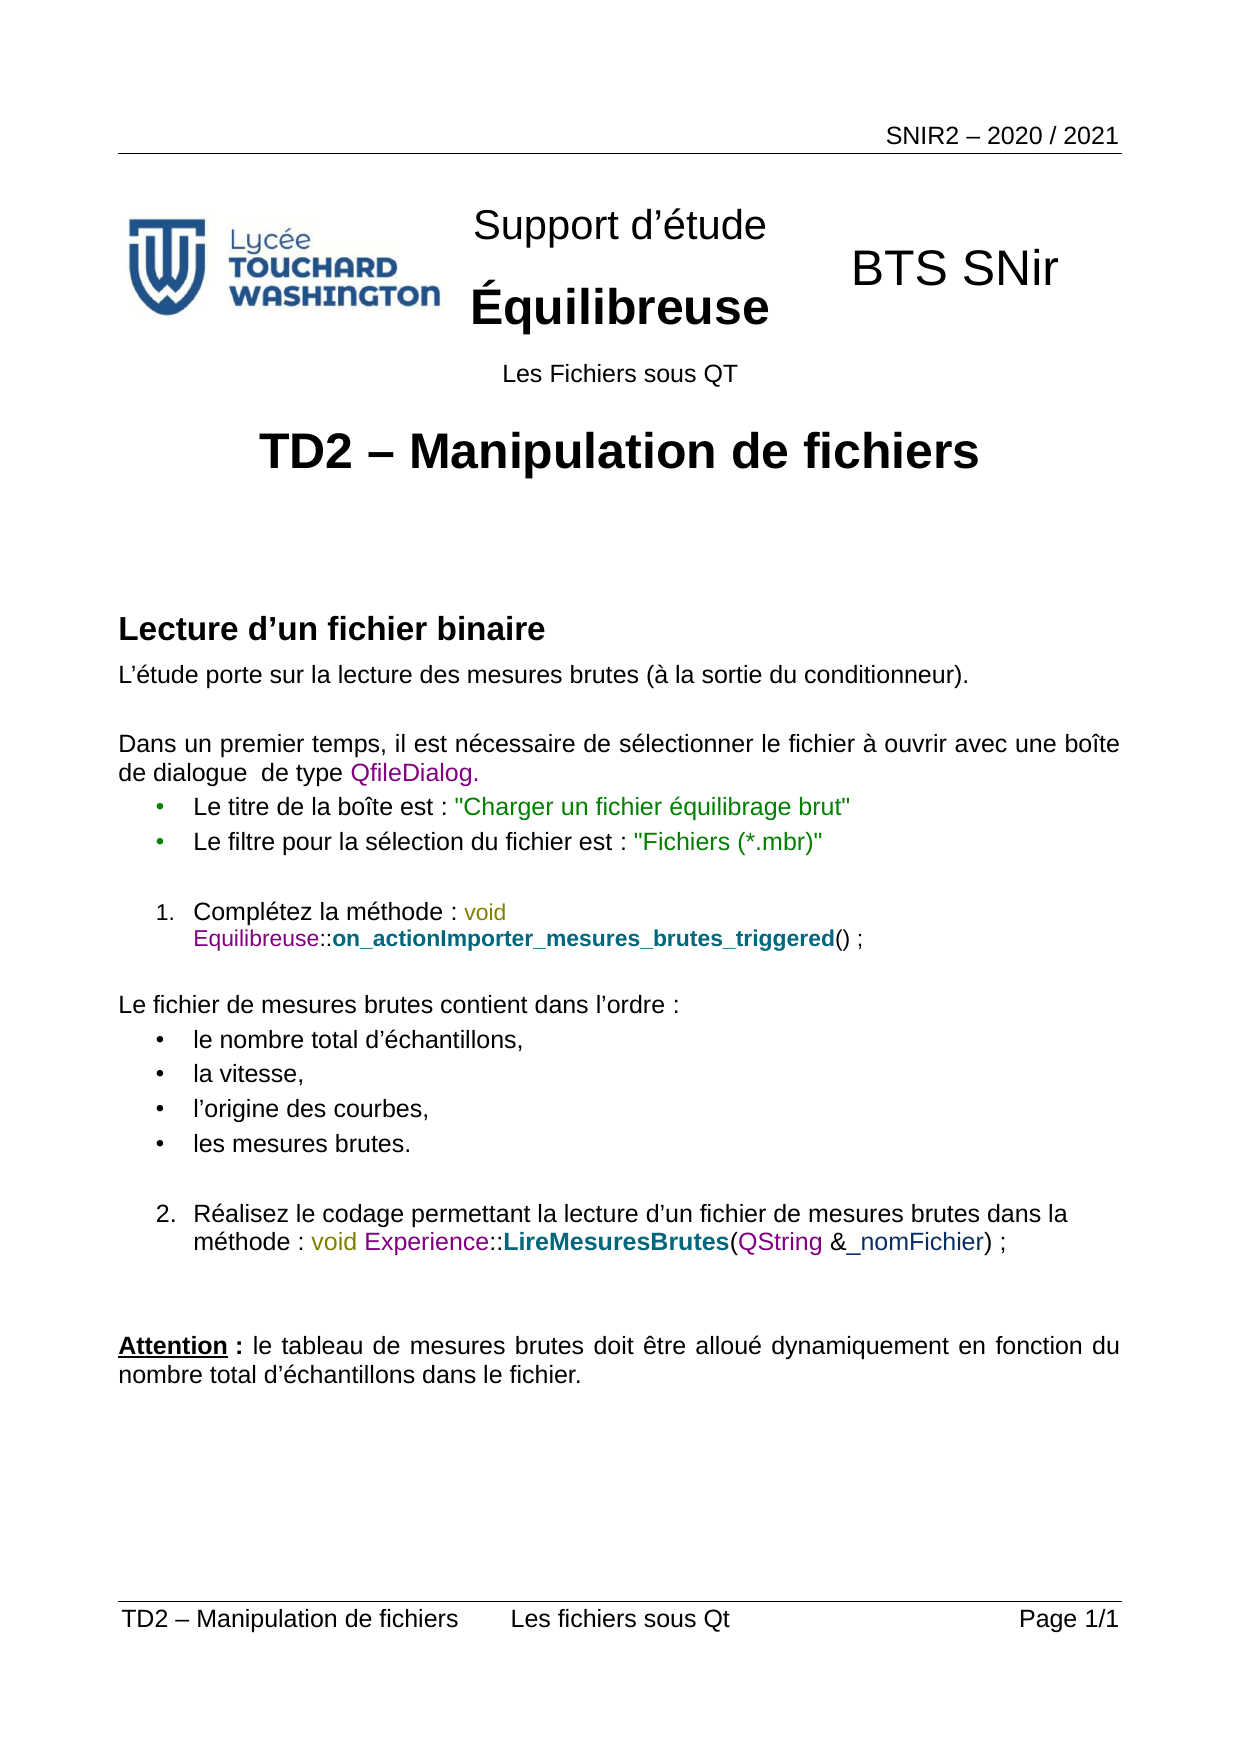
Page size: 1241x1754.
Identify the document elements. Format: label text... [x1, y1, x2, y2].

list Le titre de la boîte est : "Charger un fichier équilibrage brut" [156, 792, 1122, 821]
picture [123, 212, 447, 319]
list Réalisez le codage permettant la lecture d’un fichier de mesures brutes dans la méthode : void Experience::LireMesuresBrutes(QString &_nomFichier) ; [156, 1198, 1122, 1256]
title TD2 – Manipulation de fichiers [118, 422, 1122, 479]
table_header [118, 182, 453, 353]
list le nombre total d’échantillons, [156, 1025, 1122, 1053]
list les mesures brutes. [156, 1129, 1122, 1158]
list la vitesse, [156, 1059, 1122, 1088]
text Attention : le tableau de mesures brutes doit être alloué dynamiquement en fonction du nombre total d’échantillons dans le fichier. [118, 1331, 1122, 1389]
text Dans un premier temps, il est nécessaire de sélectionner le fichier à ouvrir avec une boîte de dialogue de type QfileDialog. [118, 729, 1122, 786]
text Le fichier de mesures brutes contient dans l’ordre : [118, 990, 1122, 1019]
list l’origine des courbes, [156, 1094, 1122, 1123]
text L’étude porte sur la lecture des mesures brutes (à la sortie du conditionneur). [118, 659, 1122, 688]
table_header BTS SNir [788, 182, 1122, 353]
subtitle Lecture d’un fichier binaire [118, 609, 1122, 648]
table_header Support d’étude Équilibreuse [453, 182, 787, 353]
list Complétez la méthode : void Equilibreuse::on_actionImporter_mesures_brutes_triggered() ; [156, 897, 1122, 952]
list Le filtre pour la sélection du fichier est : "Fichiers (*.mbr)" [156, 827, 1122, 856]
table_cell Les Fichiers sous QT [118, 353, 1122, 393]
